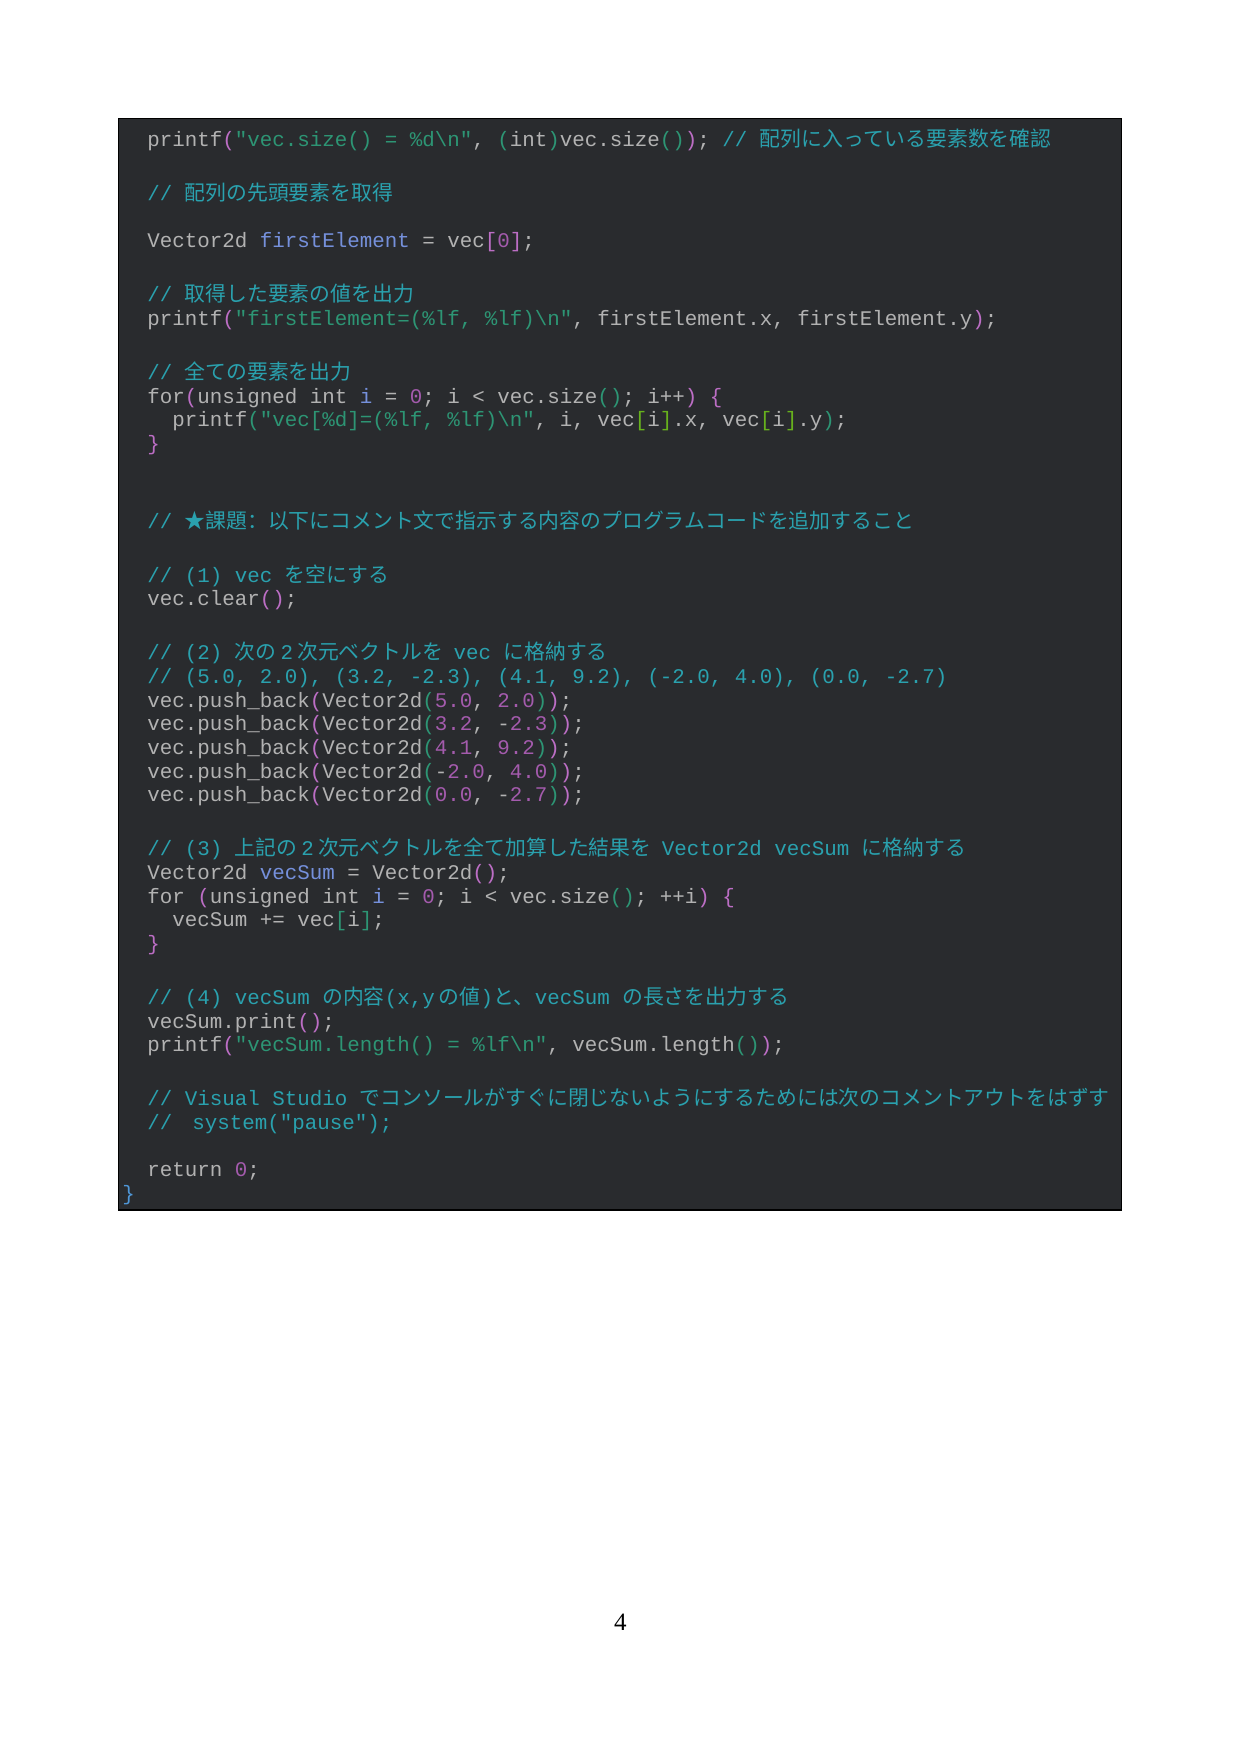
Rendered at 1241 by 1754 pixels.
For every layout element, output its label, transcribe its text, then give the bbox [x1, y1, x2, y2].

text printf("vec.size() = %d\n", (int)vec.size()); // 配列に入っている要素数を確認 [119, 119, 1121, 148]
text // 全ての要素を出力 [119, 351, 1121, 382]
text vec.clear(); [119, 584, 1121, 608]
text vec.push_back(Vector2d(4.1, 9.2)); [119, 733, 1121, 757]
text vec.push_back(Vector2d(0.0, -2.7)); [119, 780, 1121, 804]
text Vector2d firstElement = vec[0]; [119, 226, 1121, 250]
text } [119, 1179, 1121, 1209]
text // (3) 上記の2次元ベクトルを全て加算した結果を Vector2d vecSum に格納する [119, 828, 1121, 858]
text vec.push_back(Vector2d(3.2, -2.3)); [119, 709, 1121, 733]
text // (2) 次の2次元ベクトルを vec に格納する [119, 632, 1121, 662]
text } [119, 429, 1121, 453]
text } [119, 929, 1121, 953]
text // (1) vec を空にする [119, 554, 1121, 584]
text // ★課題：以下にコメント文で指示する内容のプログラムコードを追加すること [119, 500, 1121, 530]
text // (5.0, 2.0), (3.2, -2.3), (4.1, 9.2), (-2.0, 4.0), (0.0, -2.7) [119, 662, 1121, 686]
text vec.push_back(Vector2d(5.0, 2.0)); [119, 686, 1121, 709]
text printf("firstElement=(%lf, %lf)\n", firstElement.x, firstElement.y); [119, 304, 1121, 328]
text vecSum += vec[i]; [119, 905, 1121, 929]
text printf("vecSum.length() = %lf\n", vecSum.length()); [119, 1030, 1121, 1054]
text // 取得した要素の値を出力 [119, 273, 1121, 304]
text // Visual Studio でコンソールがすぐに閉じないようにするためには次のコメントアウトをはずす [119, 1078, 1121, 1108]
text // 配列の先頭要素を取得 [119, 172, 1121, 203]
text Vector2d vecSum = Vector2d(); [119, 858, 1121, 882]
text printf("vec[%d]=(%lf, %lf)\n", i, vec[i].x, vec[i].y); [119, 405, 1121, 429]
text vec.push_back(Vector2d(-2.0, 4.0)); [119, 757, 1121, 780]
text for(unsigned int i = 0; i < vec.size(); i++) { [119, 382, 1121, 405]
text // (4) vecSum の内容(x,yの値)と、vecSum の長さを出力する [119, 976, 1121, 1007]
text vecSum.print(); [119, 1007, 1121, 1030]
text for (unsigned int i = 0; i < vec.size(); ++i) { [119, 882, 1121, 905]
text // system("pause"); [119, 1108, 1121, 1132]
text return 0; [119, 1155, 1121, 1179]
